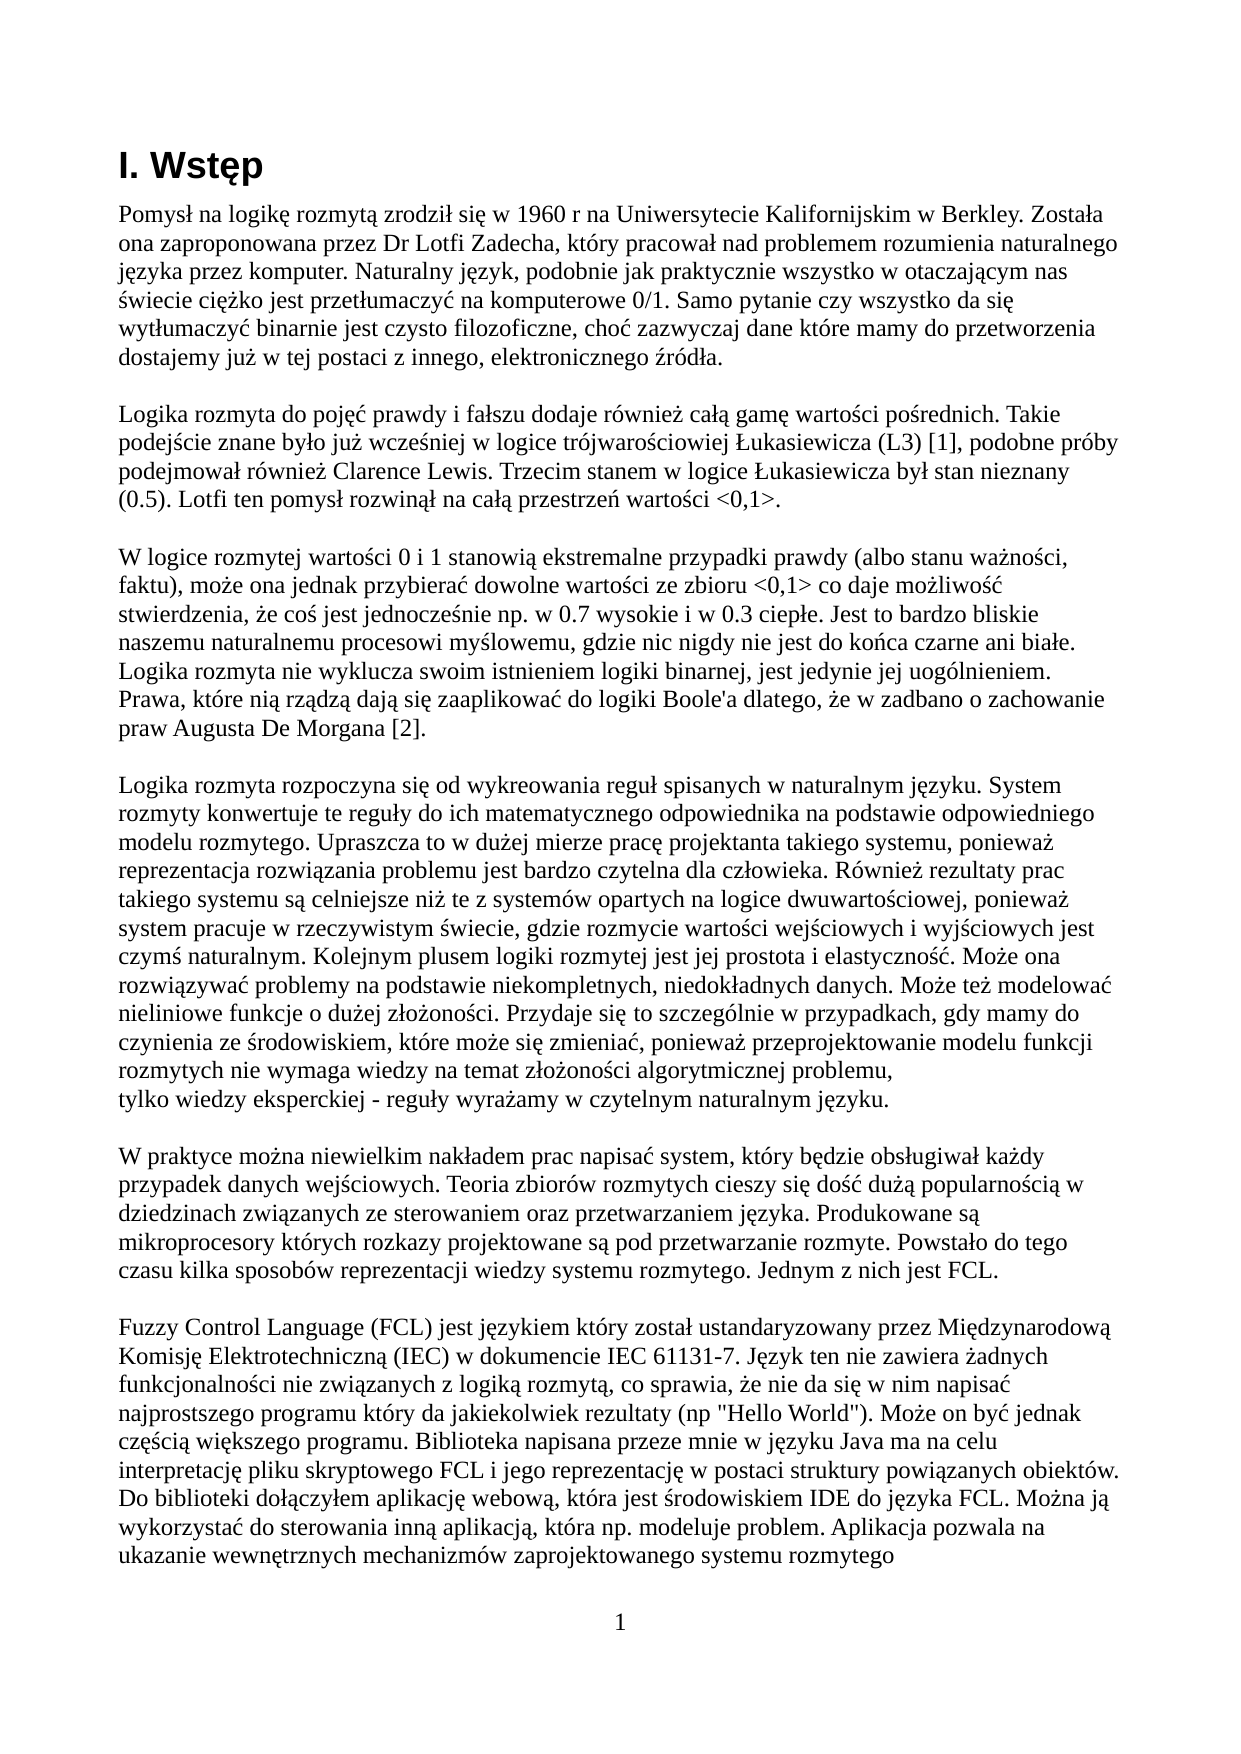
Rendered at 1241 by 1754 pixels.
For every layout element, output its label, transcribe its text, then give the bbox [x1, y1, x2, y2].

subtitle Wstęp [118, 143, 1122, 187]
text Pomysł na logikę rozmytą zrodził się w 1960 r na Uniwersytecie Kalifornijskim w Berkley. Została ona zaproponowana przez Dr Lotfi Zadecha, który pracował nad problemem rozumienia naturalnego języka przez komputer. Naturalny język, podobnie jak praktycznie wszystko w otaczającym nas świecie ciężko jest przetłumaczyć na komputerowe 0/1. Samo pytanie czy wszystko da się wytłumaczyć binarnie jest czysto filozoficzne, choć zazwyczaj dane które mamy do przetworzenia dostajemy już w tej postaci z innego, elektronicznego źródła. [118, 199, 1122, 371]
text W logice rozmytej wartości 0 i 1 stanowią ekstremalne przypadki prawdy (albo stanu ważności, faktu), może ona jednak przybierać dowolne wartości ze zbioru <0,1> co daje możliwość stwierdzenia, że coś jest jednocześnie np. w 0.7 wysokie i w 0.3 ciepłe. Jest to bardzo bliskie naszemu naturalnemu procesowi myślowemu, gdzie nic nigdy nie jest do końca czarne ani białe. Logika rozmyta nie wyklucza swoim istnieniem logiki binarnej, jest jedynie jej uogólnieniem. Prawa, które nią rządzą dają się zaaplikować do logiki Boole'a dlatego, że w zadbano o zachowanie praw Augusta De Morgana [2]. [118, 542, 1122, 742]
text Fuzzy Control Language (FCL) jest językiem który został ustandaryzowany przez Międzynarodową Komisję Elektrotechniczną (IEC) w dokumencie IEC 61131-7. Język ten nie zawiera żadnych funkcjonalności nie związanych z logiką rozmytą, co sprawia, że nie da się w nim napisać najprostszego programu który da jakiekolwiek rezultaty (np "Hello World"). Może on być jednak częścią większego programu. Biblioteka napisana przeze mnie w języku Java ma na celu interpretację pliku skryptowego FCL i jego reprezentację w postaci struktury powiązanych obiektów. Do biblioteki dołączyłem aplikację webową, która jest środowiskiem IDE do języka FCL. Można ją wykorzystać do sterowania inną aplikacją, która np. modeluje problem. Aplikacja pozwala na ukazanie wewnętrznych mechanizmów zaprojektowanego systemu rozmytego [118, 1312, 1122, 1569]
text W praktyce można niewielkim nakładem prac napisać system, który będzie obsługiwał każdy przypadek danych wejściowych. Teoria zbiorów rozmytych cieszy się dość dużą popularnością w dziedzinach związanych ze sterowaniem oraz przetwarzaniem języka. Produkowane są mikroprocesory których rozkazy projektowane są pod przetwarzanie rozmyte. Powstało do tego czasu kilka sposobów reprezentacji wiedzy systemu rozmytego. Jednym z nich jest FCL. [118, 1141, 1122, 1284]
text Logika rozmyta rozpoczyna się od wykreowania reguł spisanych w naturalnym języku. System rozmyty konwertuje te reguły do ich matematycznego odpowiednika na podstawie odpowiedniego modelu rozmytego. Upraszcza to w dużej mierze pracę projektanta takiego systemu, ponieważ reprezentacja rozwiązania problemu jest bardzo czytelna dla człowieka. Również rezultaty prac takiego systemu są celniejsze niż te z systemów opartych na logice dwuwartościowej, ponieważ system pracuje w rzeczywistym świecie, gdzie rozmycie wartości wejściowych i wyjściowych jest czymś naturalnym. Kolejnym plusem logiki rozmytej jest jej prostota i elastyczność. Może ona rozwiązywać problemy na podstawie niekompletnych, niedokładnych danych. Może też modelować nieliniowe funkcje o dużej złożoności. Przydaje się to szczególnie w przypadkach, gdy mamy do czynienia ze środowiskiem, które może się zmieniać, ponieważ przeprojektowanie modelu funkcji rozmytych nie wymaga wiedzy na temat złożoności algorytmicznej problemu, [118, 770, 1122, 1084]
text Logika rozmyta do pojęć prawdy i fałszu dodaje również całą gamę wartości pośrednich. Takie podejście znane było już wcześniej w logice trójwarościowiej Łukasiewicza (L3) [1], podobne próby podejmował również Clarence Lewis. Trzecim stanem w logice Łukasiewicza był stan nieznany (0.5). Lotfi ten pomysł rozwinął na całą przestrzeń wartości <0,1>. [118, 399, 1122, 513]
text tylko wiedzy eksperckiej - reguły wyrażamy w czytelnym naturalnym języku. [118, 1084, 1122, 1113]
